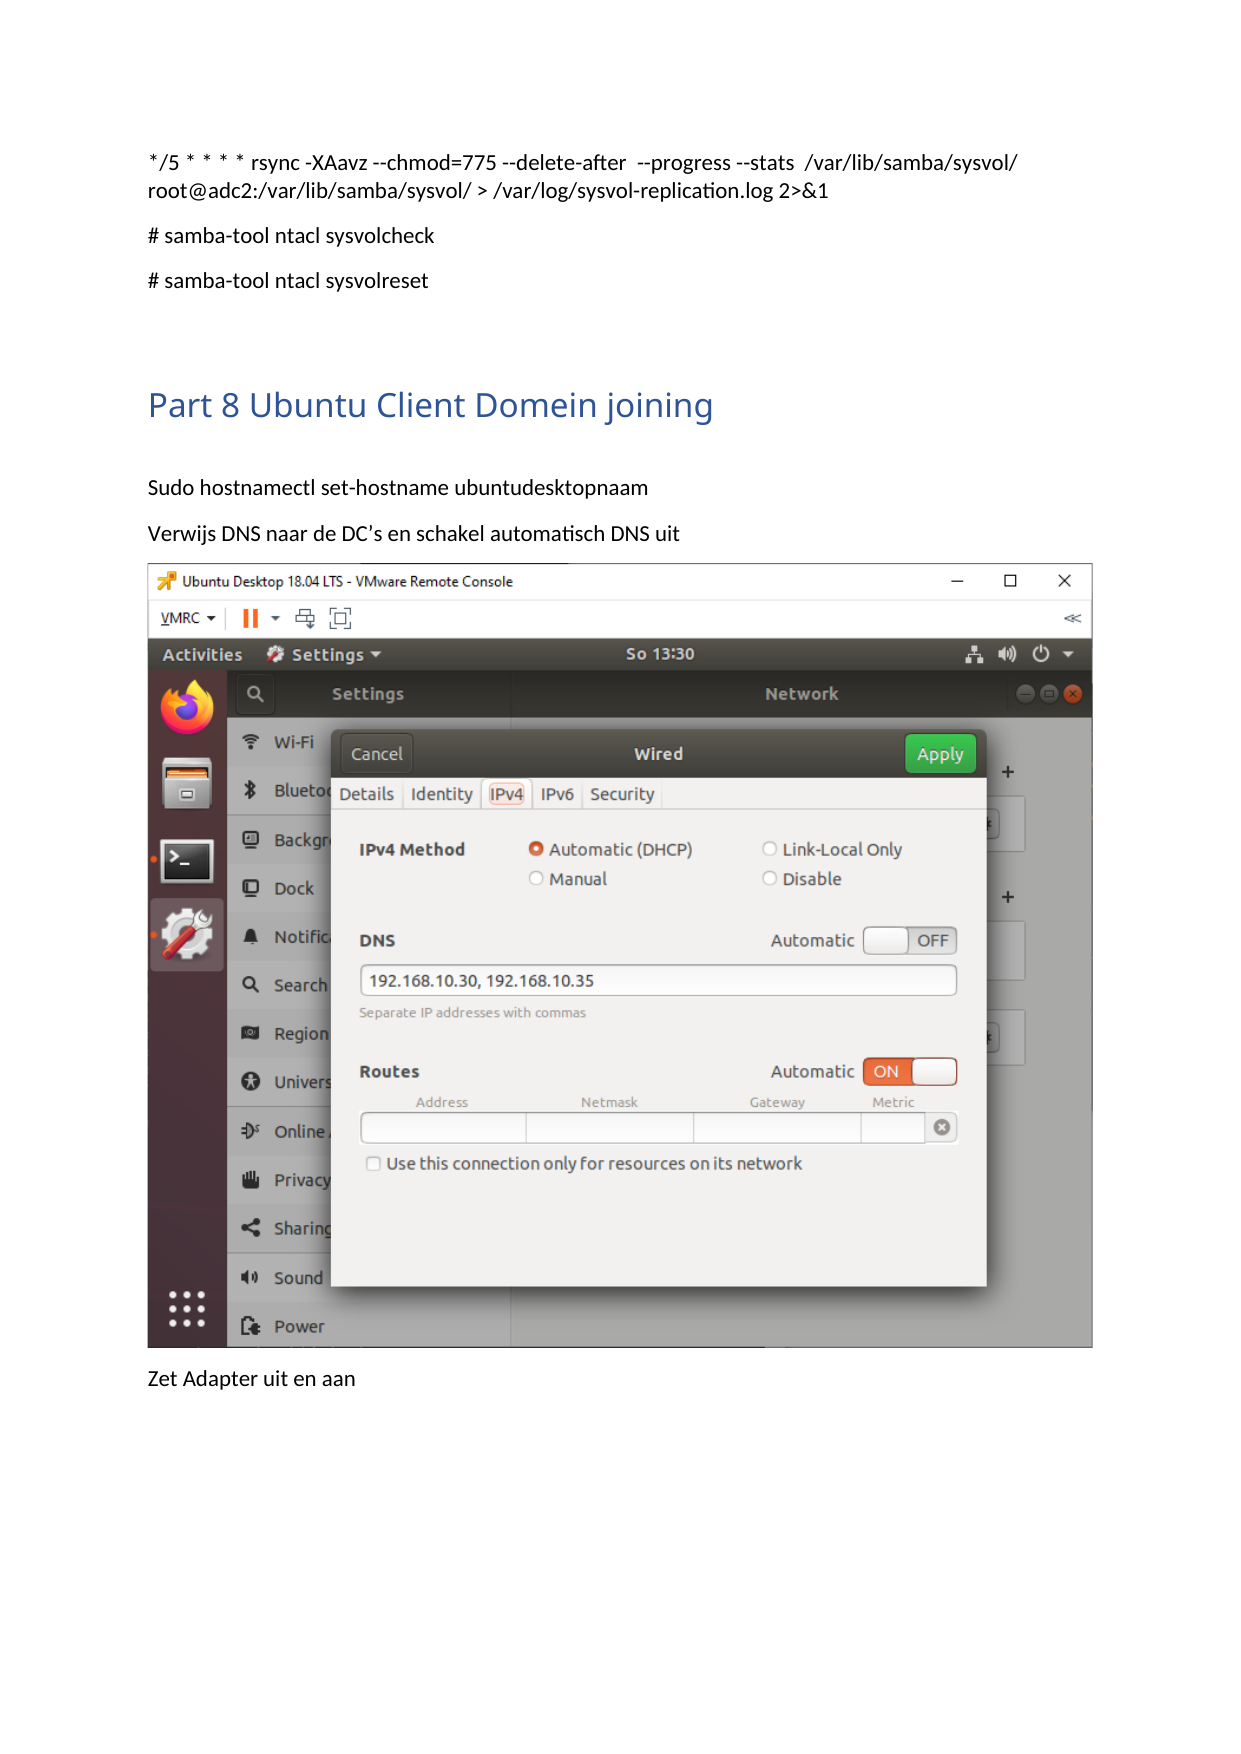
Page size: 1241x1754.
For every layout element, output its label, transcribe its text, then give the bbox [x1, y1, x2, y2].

subtitle Part 8 Ubuntu Client Domein joining [148, 382, 1093, 427]
text Verwijs DNS naar de DC’s en schakel automatisch DNS uit [148, 519, 1093, 547]
text Zet Adapter uit en aan [148, 1364, 1093, 1393]
text # samba-tool ntacl sysvolreset [148, 267, 1093, 294]
text Sudo hostnamectl set-hostname ubuntudesktopnaam [148, 473, 1093, 501]
text # samba-tool ntacl sysvolcheck [148, 221, 1093, 249]
text */5 * * * * rsync -XAavz --chmod=775 --delete-after --progress --stats /var/lib/samba/sysvol/ root@adc2:/var/lib/samba/sysvol/ > /var/log/sysvol-replication.log 2>&1 [148, 148, 1093, 204]
